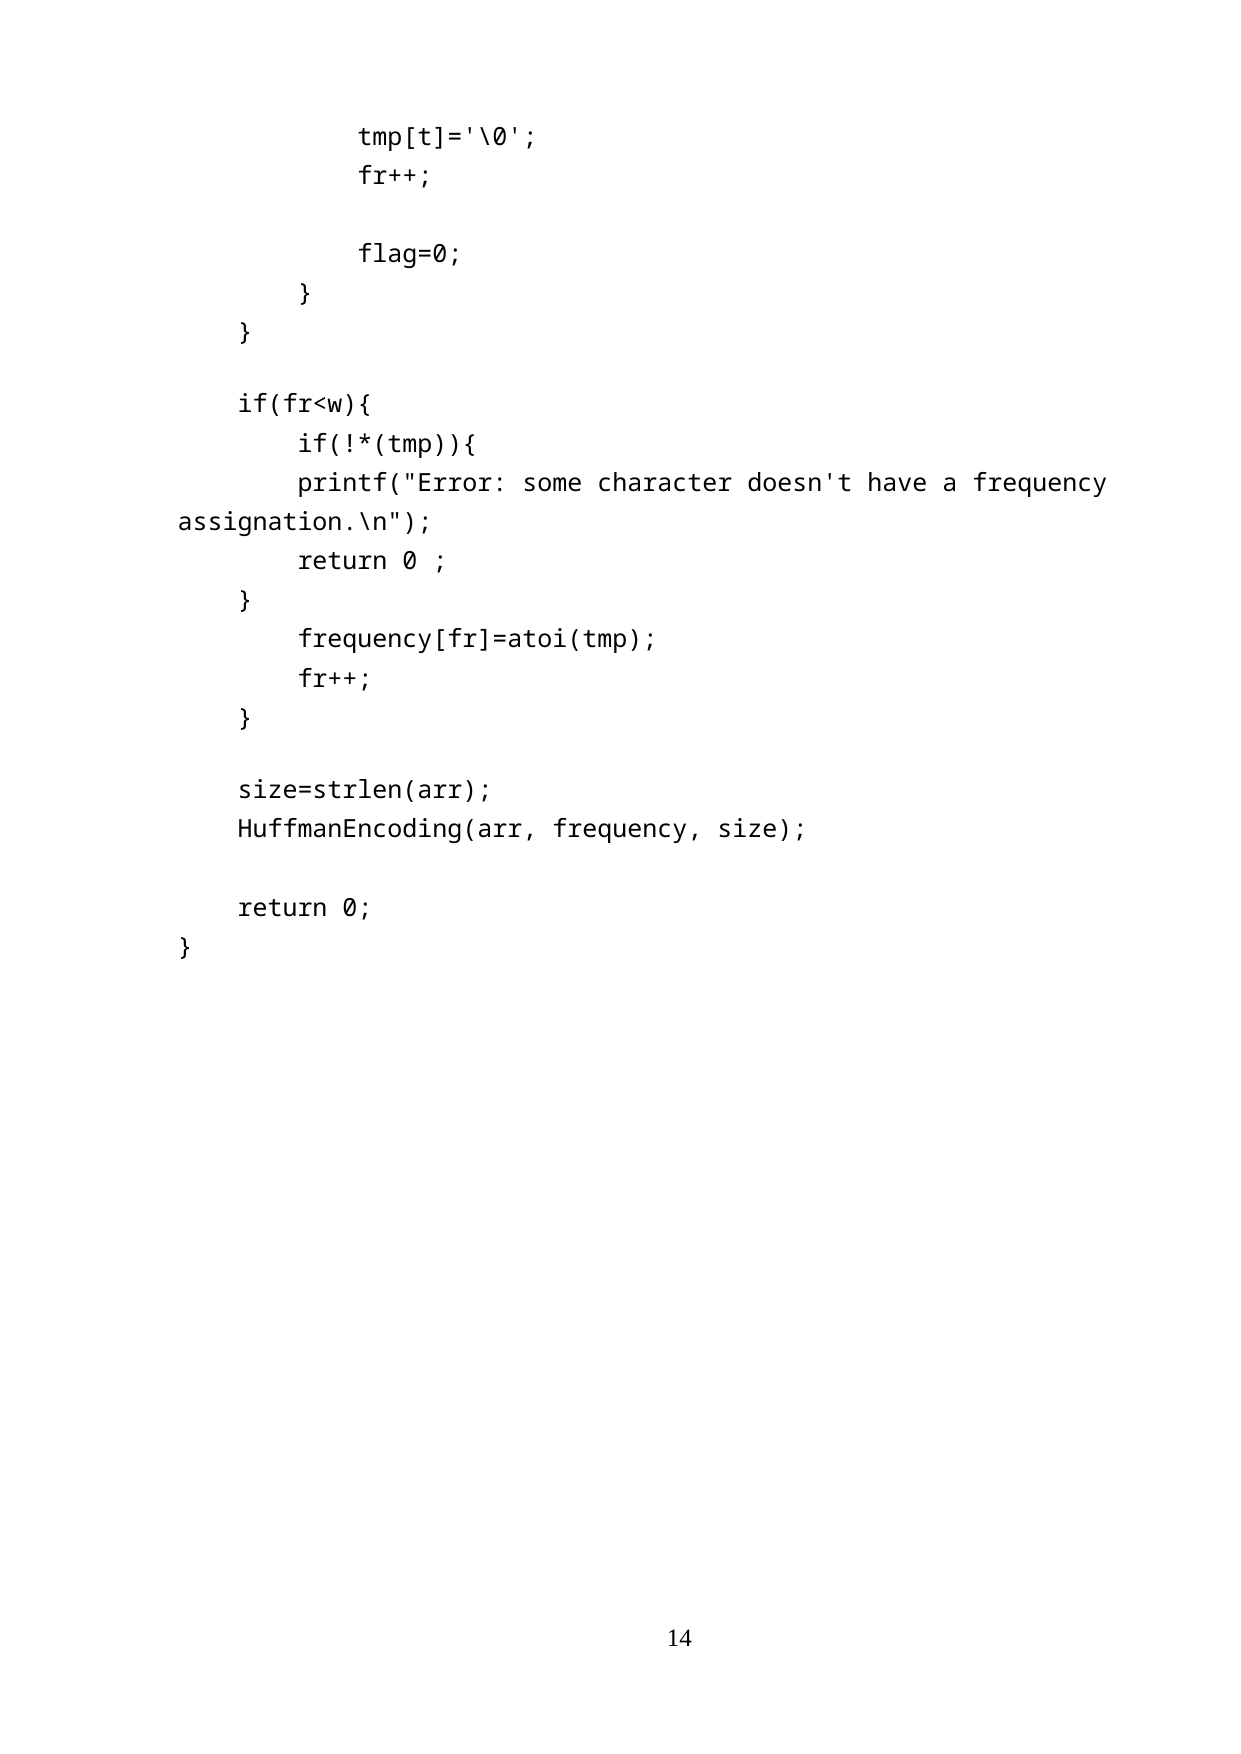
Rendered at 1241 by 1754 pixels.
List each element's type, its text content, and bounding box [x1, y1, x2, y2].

text if(fr<w){ [177, 386, 1181, 420]
text return 0 ; [177, 543, 1181, 577]
text flag=0; [177, 236, 1181, 270]
text } [177, 275, 1181, 309]
text tmp[t]='\0'; [177, 118, 1181, 152]
text size=strlen(arr); [177, 772, 1181, 806]
text fr++; [177, 157, 1181, 191]
text frequency[fr]=atoi(tmp); [177, 621, 1181, 655]
text } [177, 928, 1181, 962]
text printf("Error: some character doesn't have a frequency assignation.\n"); [177, 464, 1181, 538]
text } [177, 314, 1181, 348]
text fr++; [177, 660, 1181, 694]
text } [177, 582, 1181, 616]
text return 0; [177, 889, 1181, 923]
text } [177, 699, 1181, 733]
text if(!*(tmp)){ [177, 425, 1181, 459]
text HuffmanEncoding(arr, frequency, size); [177, 811, 1181, 845]
